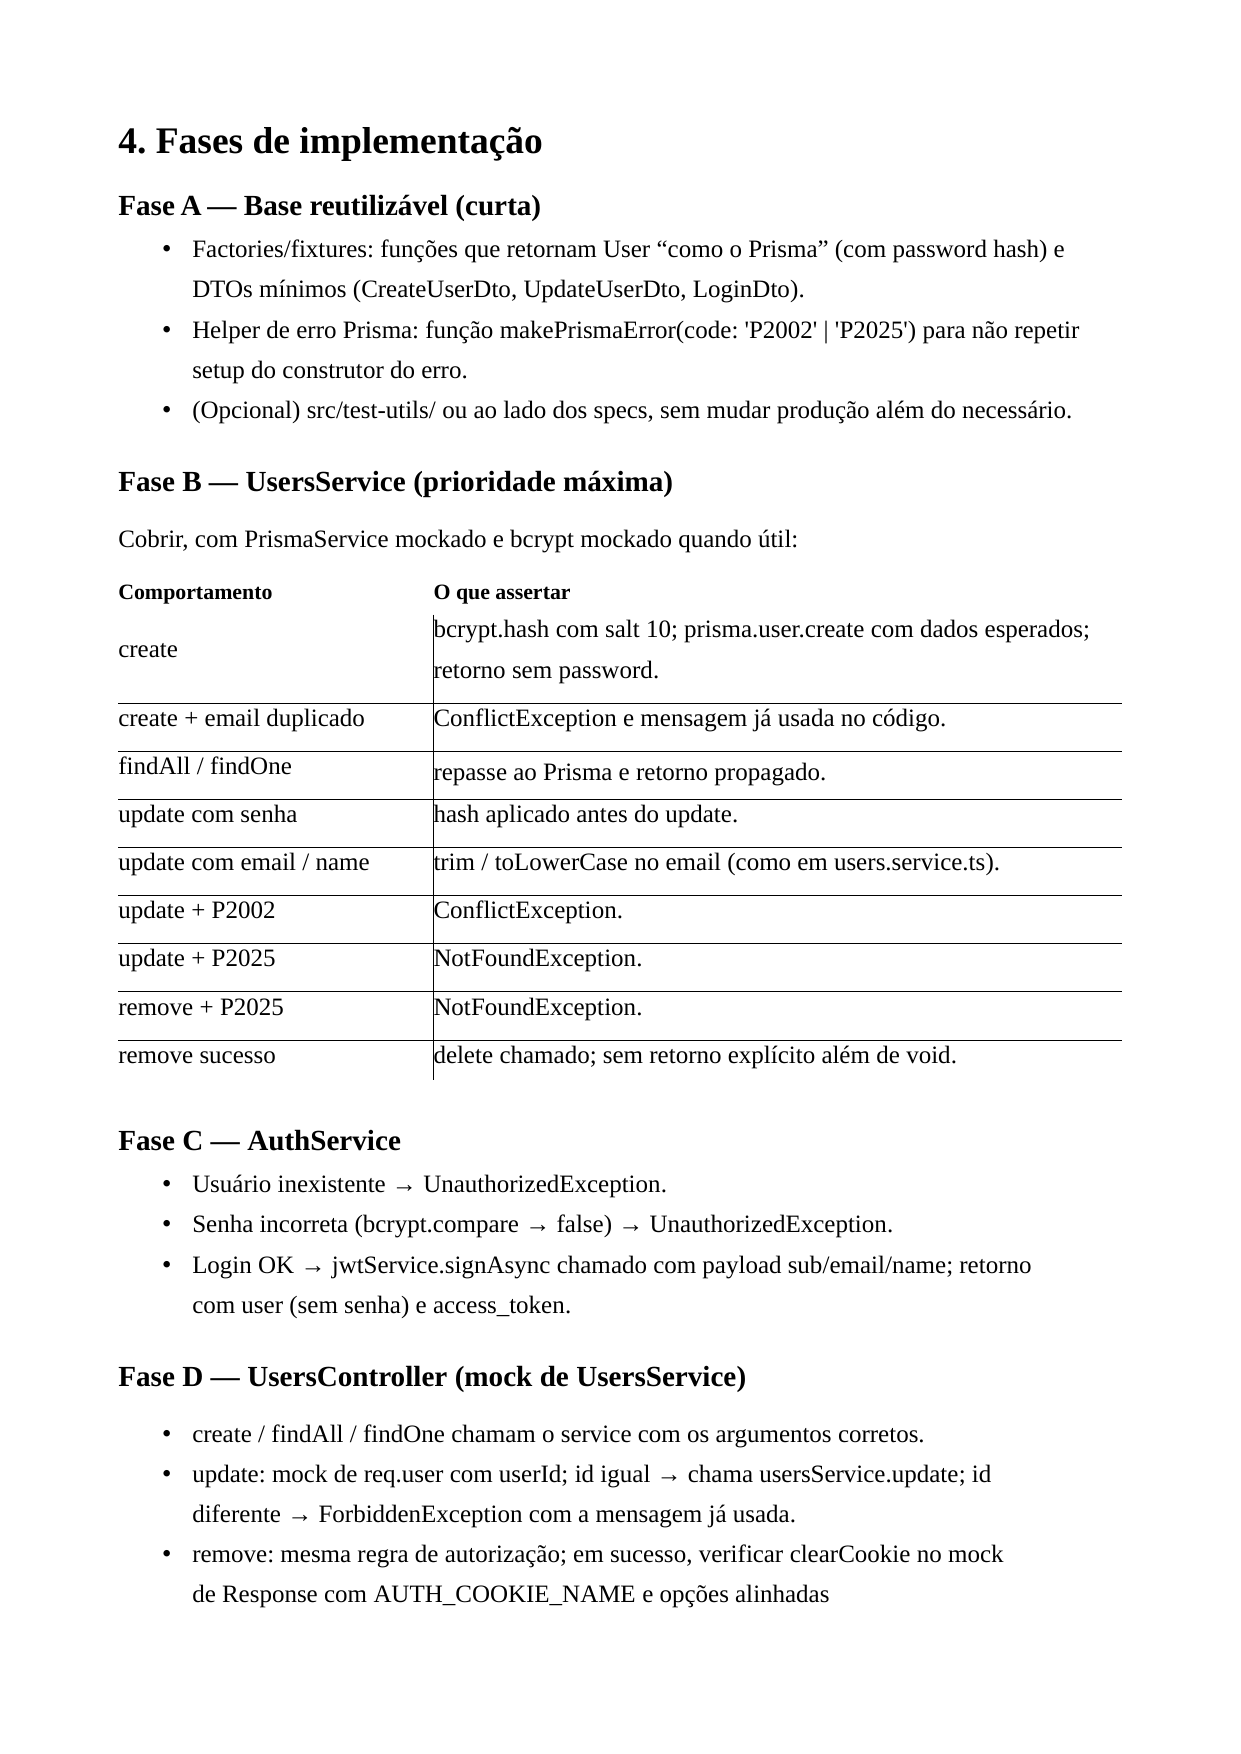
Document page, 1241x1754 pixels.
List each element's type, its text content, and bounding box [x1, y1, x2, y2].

list Login OK → jwtService.signAsync chamado com payload sub/email/name; retorno com user (sem senha) e access_token. [162, 1250, 1122, 1319]
list create / findAll / findOne chamam o service com os argumentos corretos. [162, 1419, 1122, 1447]
table_cell delete chamado; sem retorno explícito além de void. [434, 1041, 1122, 1080]
subtitle Fase A — Base reutilizável (curta) [118, 188, 1122, 222]
table_cell remove sucesso [118, 1041, 433, 1080]
list Usuário inexistente → UnauthorizedException. [162, 1169, 1122, 1198]
table_cell repasse ao Prisma e retorno propagado. [434, 752, 1122, 799]
table_cell update + P2002 [118, 896, 433, 943]
table_cell create [118, 615, 433, 703]
table_cell NotFoundException. [434, 944, 1122, 991]
table_cell bcrypt.hash com salt 10; prisma.user.create com dados esperados; retorno sem password. [434, 615, 1122, 703]
list (Opcional) src/test-utils/ ou ao lado dos specs, sem mudar produção além do necessário. [162, 395, 1122, 424]
list update: mock de req.user com userId; id igual → chama usersService.update; id diferente → ForbiddenException com a mensagem já usada. [162, 1459, 1122, 1528]
subtitle Fase B — UsersService (prioridade máxima) [118, 464, 1122, 498]
table_cell update com senha [118, 800, 433, 847]
list Senha incorreta (bcrypt.compare → false) → UnauthorizedException. [162, 1209, 1122, 1238]
text Cobrir, com PrismaService mockado e bcrypt mockado quando útil: [118, 524, 1122, 553]
table_cell create + email duplicado [118, 704, 433, 751]
table_cell remove + P2025 [118, 992, 433, 1039]
table_header O que assertar [433, 579, 1122, 614]
table_header Comportamento [118, 579, 433, 614]
subtitle Fase C — AuthService [118, 1123, 1122, 1157]
table_cell findAll / findOne [118, 752, 433, 799]
list Factories/fixtures: funções que retornam User “como o Prisma” (com password hash) e DTOs mínimos (CreateUserDto, UpdateUserDto, LoginDto). [162, 234, 1122, 303]
table_cell ConflictException. [434, 896, 1122, 943]
subtitle Fase D — UsersController (mock de UsersService) [118, 1359, 1122, 1393]
table_cell update + P2025 [118, 944, 433, 991]
subtitle 4. Fases de implementação [118, 118, 1122, 161]
table_cell hash aplicado antes do update. [434, 800, 1122, 847]
table_cell update com email / name [118, 848, 433, 895]
table_cell NotFoundException. [434, 992, 1122, 1039]
table_cell trim / toLowerCase no email (como em users.service.ts). [434, 848, 1122, 895]
list remove: mesma regra de autorização; em sucesso, verificar clearCookie no mock de Response com AUTH_COOKIE_NAME e opções alinhadas [162, 1539, 1122, 1608]
table_cell ConflictException e mensagem já usada no código. [434, 704, 1122, 751]
list Helper de erro Prisma: função makePrismaError(code: 'P2002' | 'P2025') para não repetir setup do construtor do erro. [162, 315, 1122, 384]
